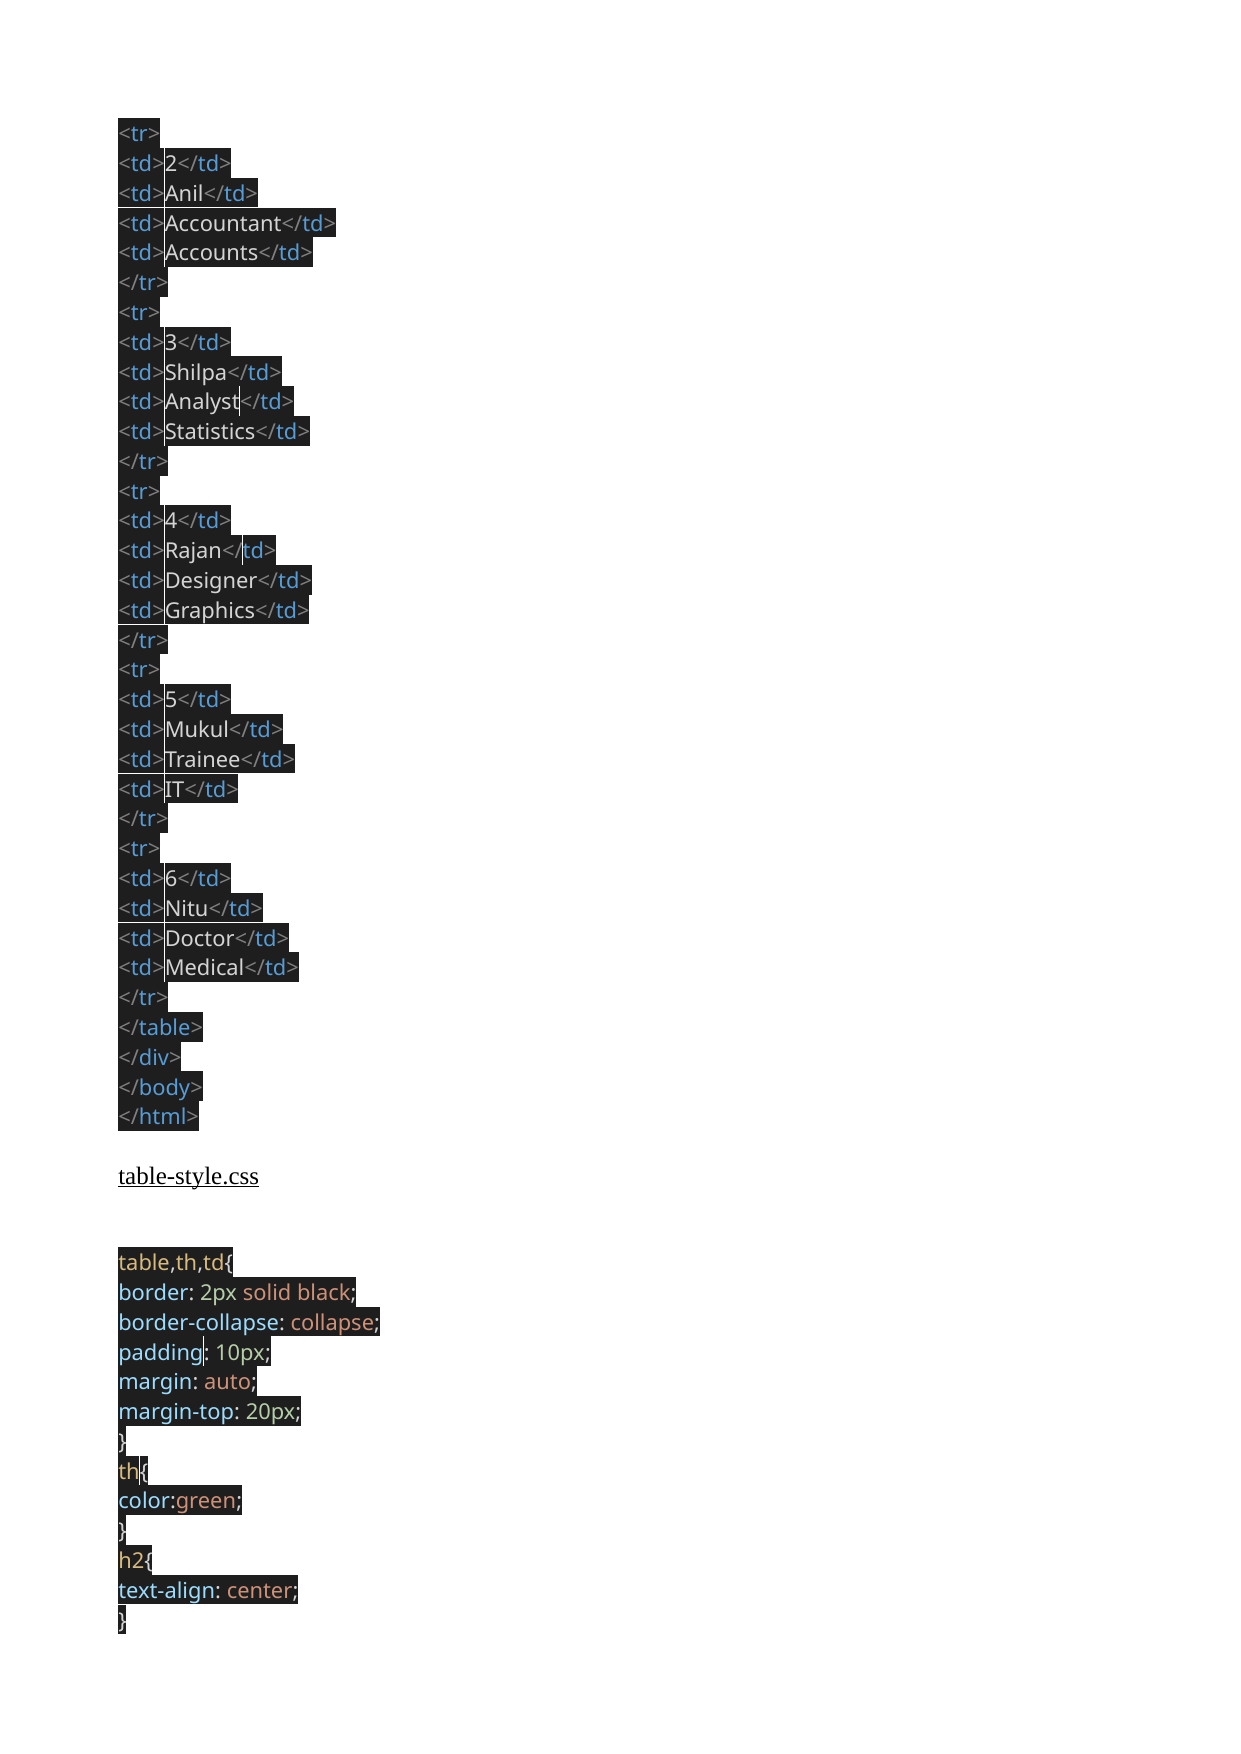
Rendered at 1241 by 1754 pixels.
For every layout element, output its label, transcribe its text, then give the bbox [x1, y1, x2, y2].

text <tr> [118, 833, 1122, 863]
text <tr> [118, 297, 1122, 327]
text <td>Medical</td> [118, 952, 1122, 982]
text </table> [118, 1012, 1122, 1042]
text } [118, 1604, 1122, 1634]
text <td>Designer</td> [118, 565, 1122, 595]
text <td>Doctor</td> [118, 922, 1122, 952]
text </html> [118, 1101, 1122, 1131]
text table-style.css [118, 1161, 1122, 1189]
text text-align: center; [118, 1575, 1122, 1604]
text <td>IT</td> [118, 773, 1122, 803]
text <td>Analyst</td> [118, 386, 1122, 416]
text <td>Nitu</td> [118, 893, 1122, 922]
text <td>2</td> [118, 148, 1122, 178]
text </tr> [118, 446, 1122, 476]
text <td>Shilpa</td> [118, 356, 1122, 386]
text } [118, 1515, 1122, 1545]
text </body> [118, 1071, 1122, 1101]
text <td>Accounts</td> [118, 237, 1122, 267]
text border-collapse: collapse; [118, 1307, 1122, 1336]
text border: 2px solid black; [118, 1277, 1122, 1307]
text margin-top: 20px; [118, 1396, 1122, 1426]
text <td>5</td> [118, 684, 1122, 714]
text <td>Statistics</td> [118, 416, 1122, 446]
text color:green; [118, 1485, 1122, 1515]
text <tr> [118, 654, 1122, 684]
text padding: 10px; [118, 1336, 1122, 1366]
text } [118, 1426, 1122, 1456]
text </tr> [118, 267, 1122, 297]
text <td>Trainee</td> [118, 744, 1122, 773]
text <td>4</td> [118, 505, 1122, 535]
text </div> [118, 1042, 1122, 1071]
text h2{ [118, 1545, 1122, 1575]
text table,th,td{ [118, 1247, 1122, 1277]
text <td>Graphics</td> [118, 595, 1122, 624]
text <td>Accountant</td> [118, 207, 1122, 237]
text <tr> [118, 118, 1122, 148]
text <tr> [118, 476, 1122, 505]
text <td>Anil</td> [118, 178, 1122, 207]
text th{ [118, 1456, 1122, 1485]
text </tr> [118, 624, 1122, 654]
text </tr> [118, 982, 1122, 1012]
text <td>3</td> [118, 327, 1122, 356]
text <td>Mukul</td> [118, 714, 1122, 744]
text <td>6</td> [118, 863, 1122, 893]
text </tr> [118, 803, 1122, 833]
text margin: auto; [118, 1366, 1122, 1396]
text <td>Rajan</td> [118, 535, 1122, 565]
